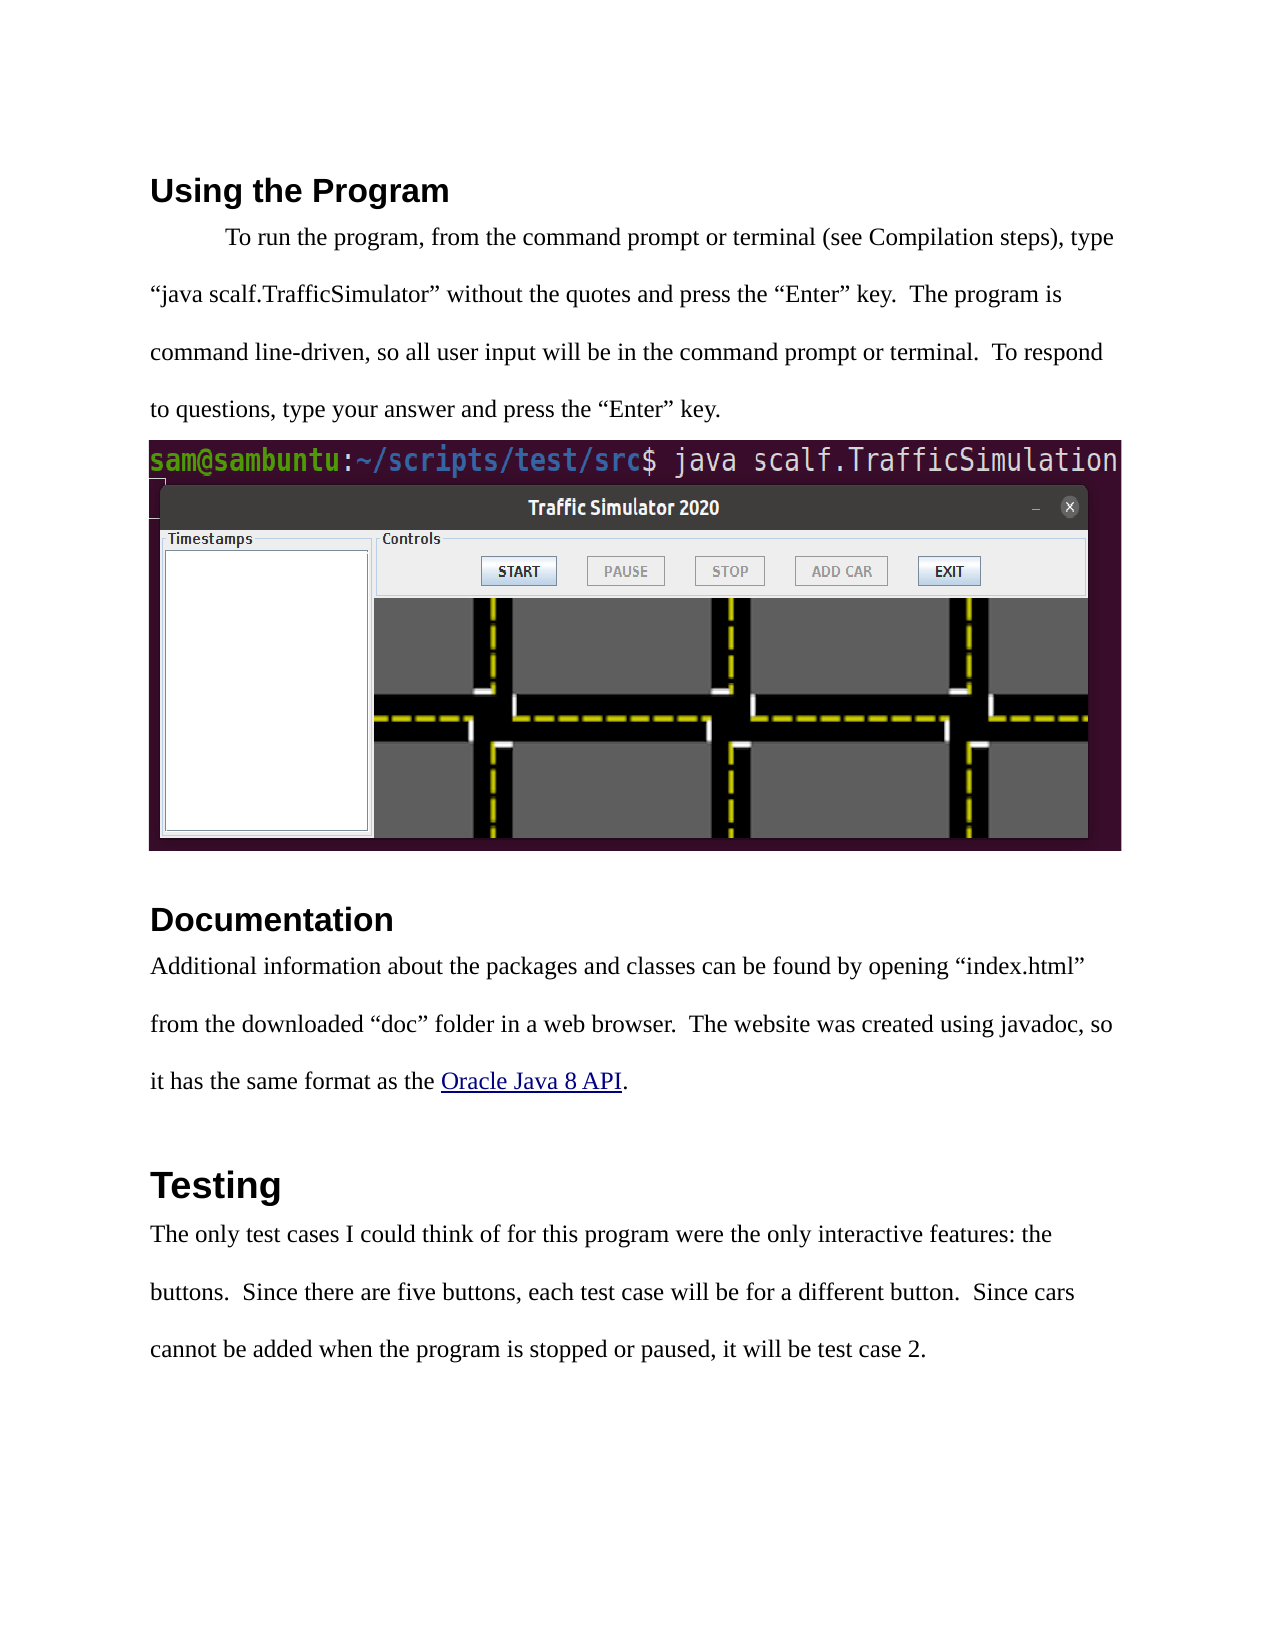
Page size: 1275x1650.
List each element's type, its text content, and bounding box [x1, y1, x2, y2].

subtitle Testing [150, 1163, 1125, 1207]
subtitle Documentation [150, 900, 1125, 939]
subtitle Using the Program [150, 171, 1125, 209]
text The only test cases I could think of for this program were the only interactive features: the buttons. Since there are five buttons, each test case will be for a different button. Since cars cannot be added when the program is stopped or paused, it will be test case 2. [150, 1219, 1125, 1363]
text Additional information about the packages and classes can be found by opening “index.html” from the downloaded “doc” folder in a web browser. The website was created using javadoc, so it has the same format as the Oracle Java 8 API. [150, 951, 1125, 1095]
text To run the program, from the command prompt or terminal (see Compilation steps), type “java scalf.TrafficSimulator” without the quotes and press the “Enter” key. The program is command line-driven, so all user input will be in the command prompt or terminal. To respond to questions, type your answer and press the “Enter” key. [150, 222, 1125, 423]
picture [148, 440, 1122, 851]
